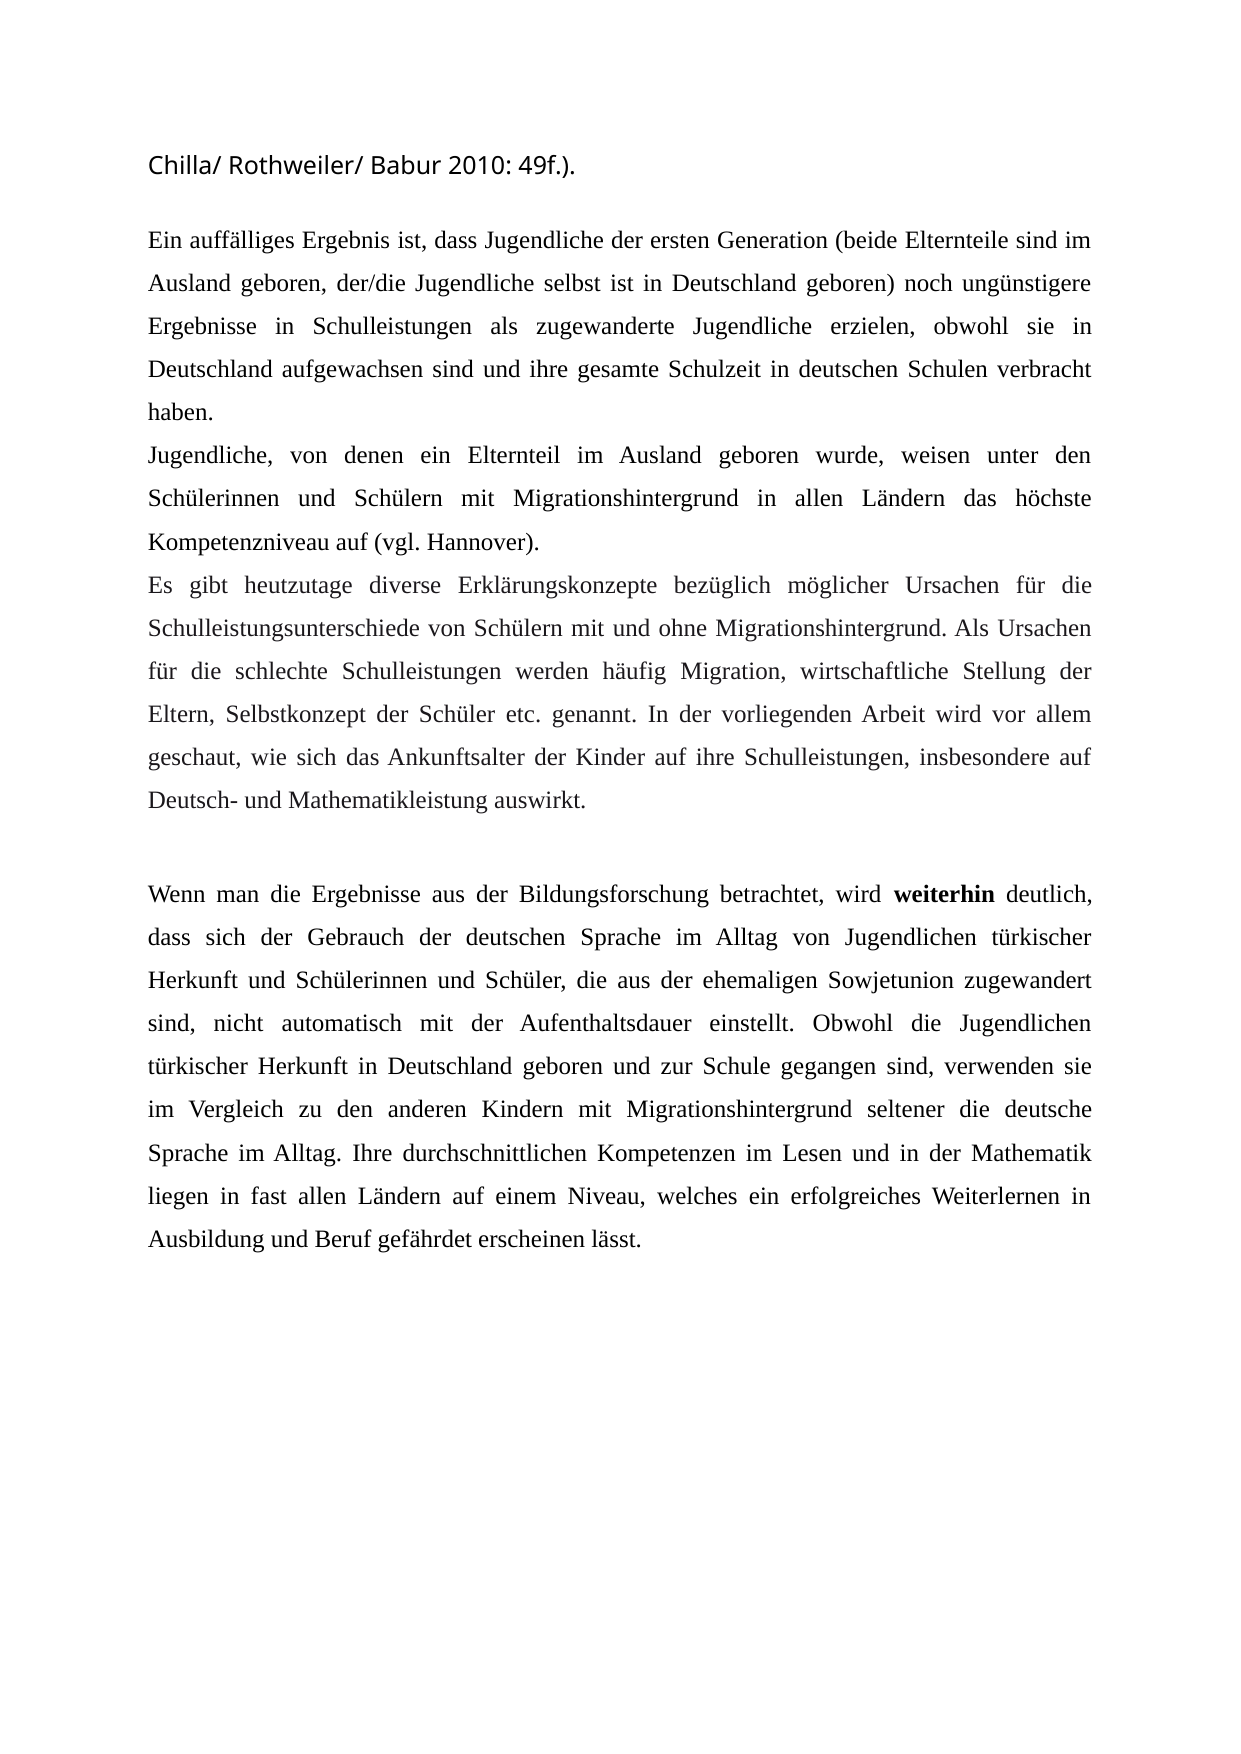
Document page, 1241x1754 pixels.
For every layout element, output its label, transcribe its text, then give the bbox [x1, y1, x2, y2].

text Ein auffälliges Ergebnis ist, dass Jugendliche der ersten Generation (beide Elternteile sind im Ausland geboren, der/die Jugendliche selbst ist in Deutschland geboren) noch ungünstigere Ergebnisse in Schulleistungen als zugewanderte Jugendliche erzielen, obwohl sie in Deutschland aufgewachsen sind und ihre gesamte Schulzeit in deutschen Schulen verbracht haben. [148, 225, 1093, 426]
text Chilla/ Rothweiler/ Babur 2010: 49f.). [148, 148, 1093, 182]
text Es gibt heutzutage diverse Erklärungskonzepte bezüglich möglicher Ursachen für die Schulleistungsunterschiede von Schülern mit und ohne Migrationshintergrund. Als Ursachen für die schlechte Schulleistungen werden häufig Migration, wirtschaftliche Stellung der Eltern, Selbstkonzept der Schüler etc. genannt. In der vorliegenden Arbeit wird vor allem geschaut, wie sich das Ankunftsalter der Kinder auf ihre Schulleistungen, insbesondere auf Deutsch- und Mathematikleistung auswirkt. [148, 570, 1093, 814]
text Jugendliche, von denen ein Elternteil im Ausland geboren wurde, weisen unter den Schülerinnen und Schülern mit Migrationshintergrund in allen Ländern das höchste Kompetenzniveau auf (vgl. Hannover). [148, 440, 1093, 555]
text Wenn man die Ergebnisse aus der Bildungsforschung betrachtet, wird weiterhin deutlich, dass sich der Gebrauch der deutschen Sprache im Alltag von Jugendlichen türkischer Herkunft und Schülerinnen und Schüler, die aus der ehemaligen Sowjetunion zugewandert sind, nicht automatisch mit der Aufenthaltsdauer einstellt. Obwohl die Jugendlichen türkischer Herkunft in Deutschland geboren und zur Schule gegangen sind, verwenden sie im Vergleich zu den anderen Kindern mit Migrationshintergrund seltener die deutsche Sprache im Alltag. Ihre durchschnittlichen Kompetenzen im Lesen und in der Mathematik liegen in fast allen Ländern auf einem Niveau, welches ein erfolgreiches Weiterlernen in Ausbildung und Beruf gefährdet erscheinen lässt. [148, 879, 1093, 1253]
